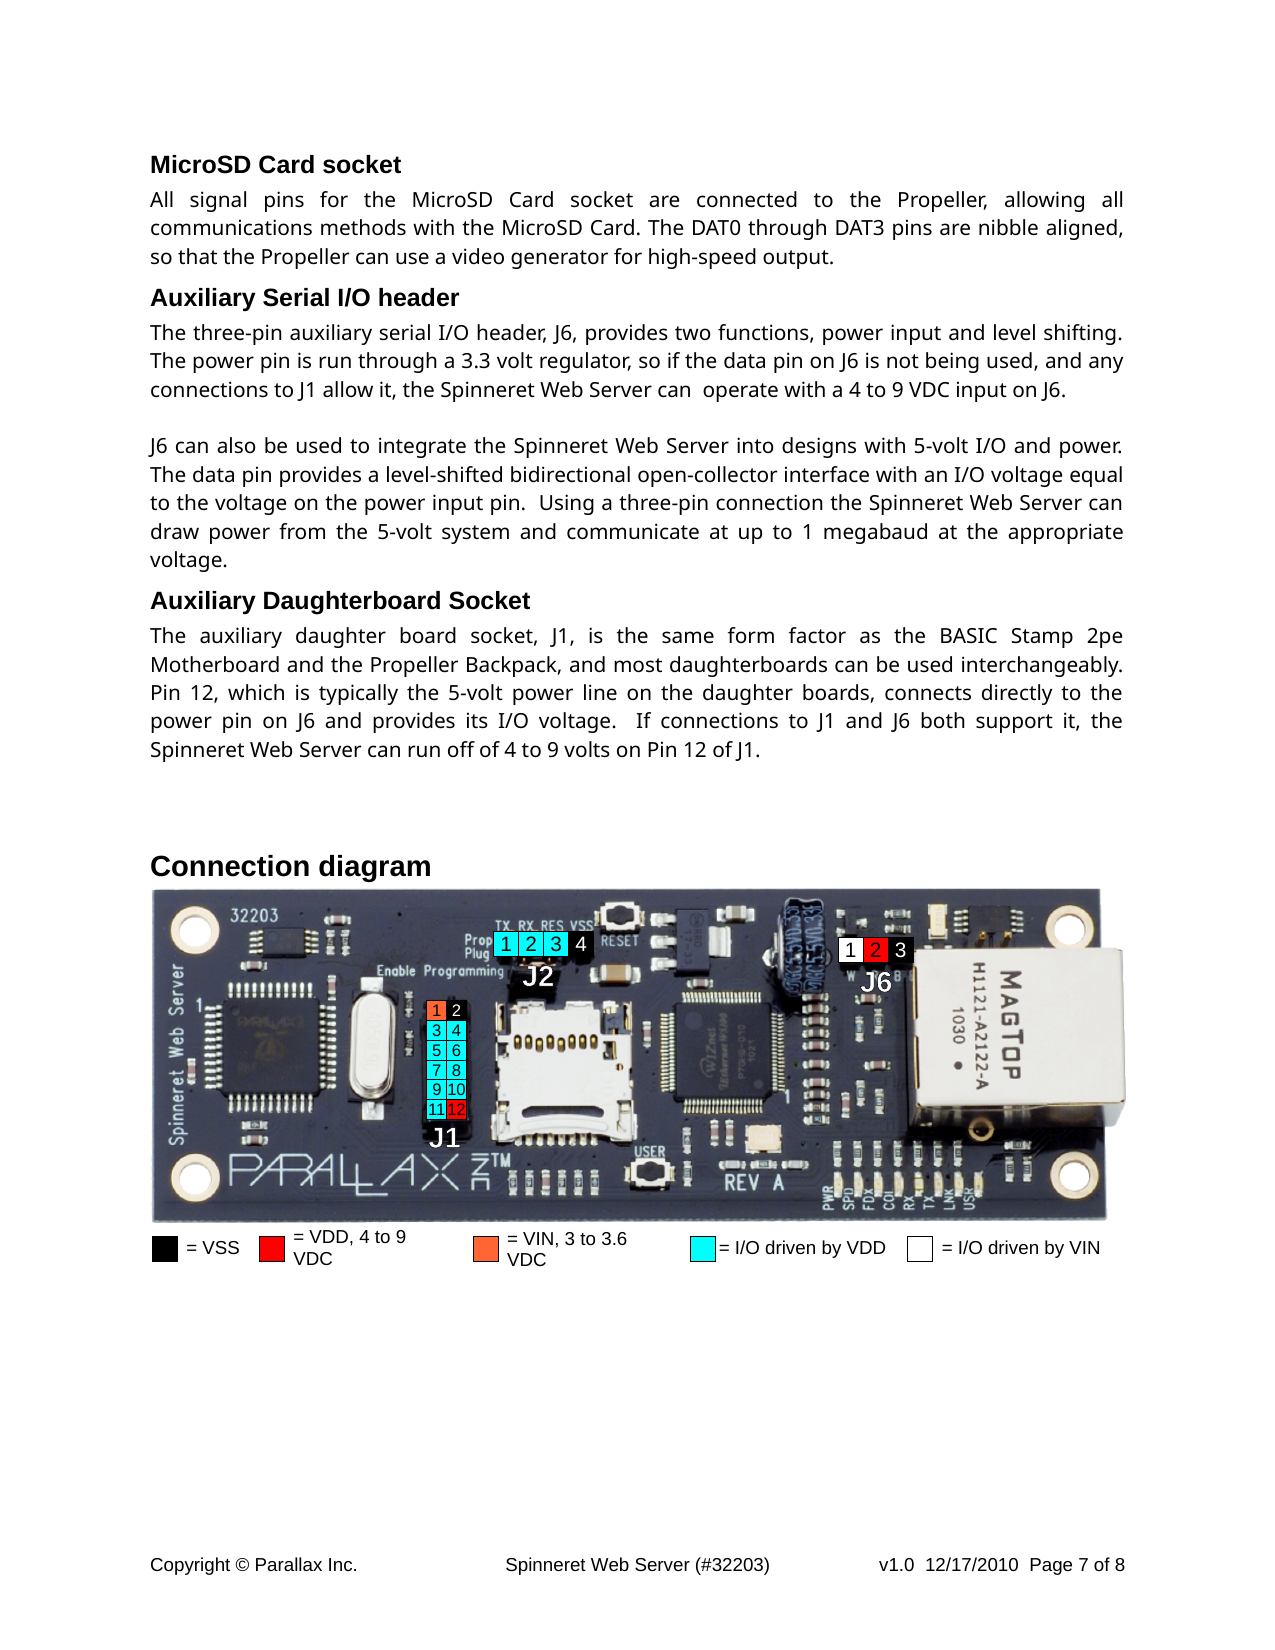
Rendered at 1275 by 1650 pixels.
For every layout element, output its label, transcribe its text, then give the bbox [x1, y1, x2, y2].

text The auxiliary daughter board socket, J1, is the same form factor as the BASIC Stamp 2pe Motherboard and the Propeller Backpack, and most daughterboards can be used interchangeably. Pin 12, which is typically the 5-volt power line on the daughter boards, connects directly to the power pin on J6 and provides its I/O voltage. If connections to J1 and J6 both support it, the Spinneret Web Server can run off of 4 to 9 volts on Pin 12 of J1. [150, 621, 1125, 763]
subtitle Auxiliary Daughterboard Socket [150, 586, 1125, 615]
subtitle MicroSD Card socket [150, 150, 1125, 179]
text All signal pins for the MicroSD Card socket are connected to the Propeller, allowing all communications methods with the MicroSD Card. The DAT0 through DAT3 pins are nibble aligned, so that the Propeller can use a video generator for high-speed output. [150, 185, 1125, 270]
subtitle Auxiliary Serial I/O header [150, 283, 1125, 312]
picture [152, 889, 1125, 1222]
text The three-pin auxiliary serial I/O header, J6, provides two functions, power input and level shifting. The power pin is run through a 3.3 volt regulator, so if the data pin on J6 is not being used, and any connections to J1 allow it, the Spinneret Web Server can operate with a 4 to 9 VDC input on J6. [150, 318, 1125, 403]
text J6 can also be used to integrate the Spinneret Web Server into designs with 5-volt I/O and power. The data pin provides a level-shifted bidirectional open-collector interface with an I/O voltage equal to the voltage on the power input pin. Using a three-pin connection the Spinneret Web Server can draw power from the 5-volt system and communicate at up to 1 megabaud at the appropriate voltage. [150, 432, 1125, 574]
